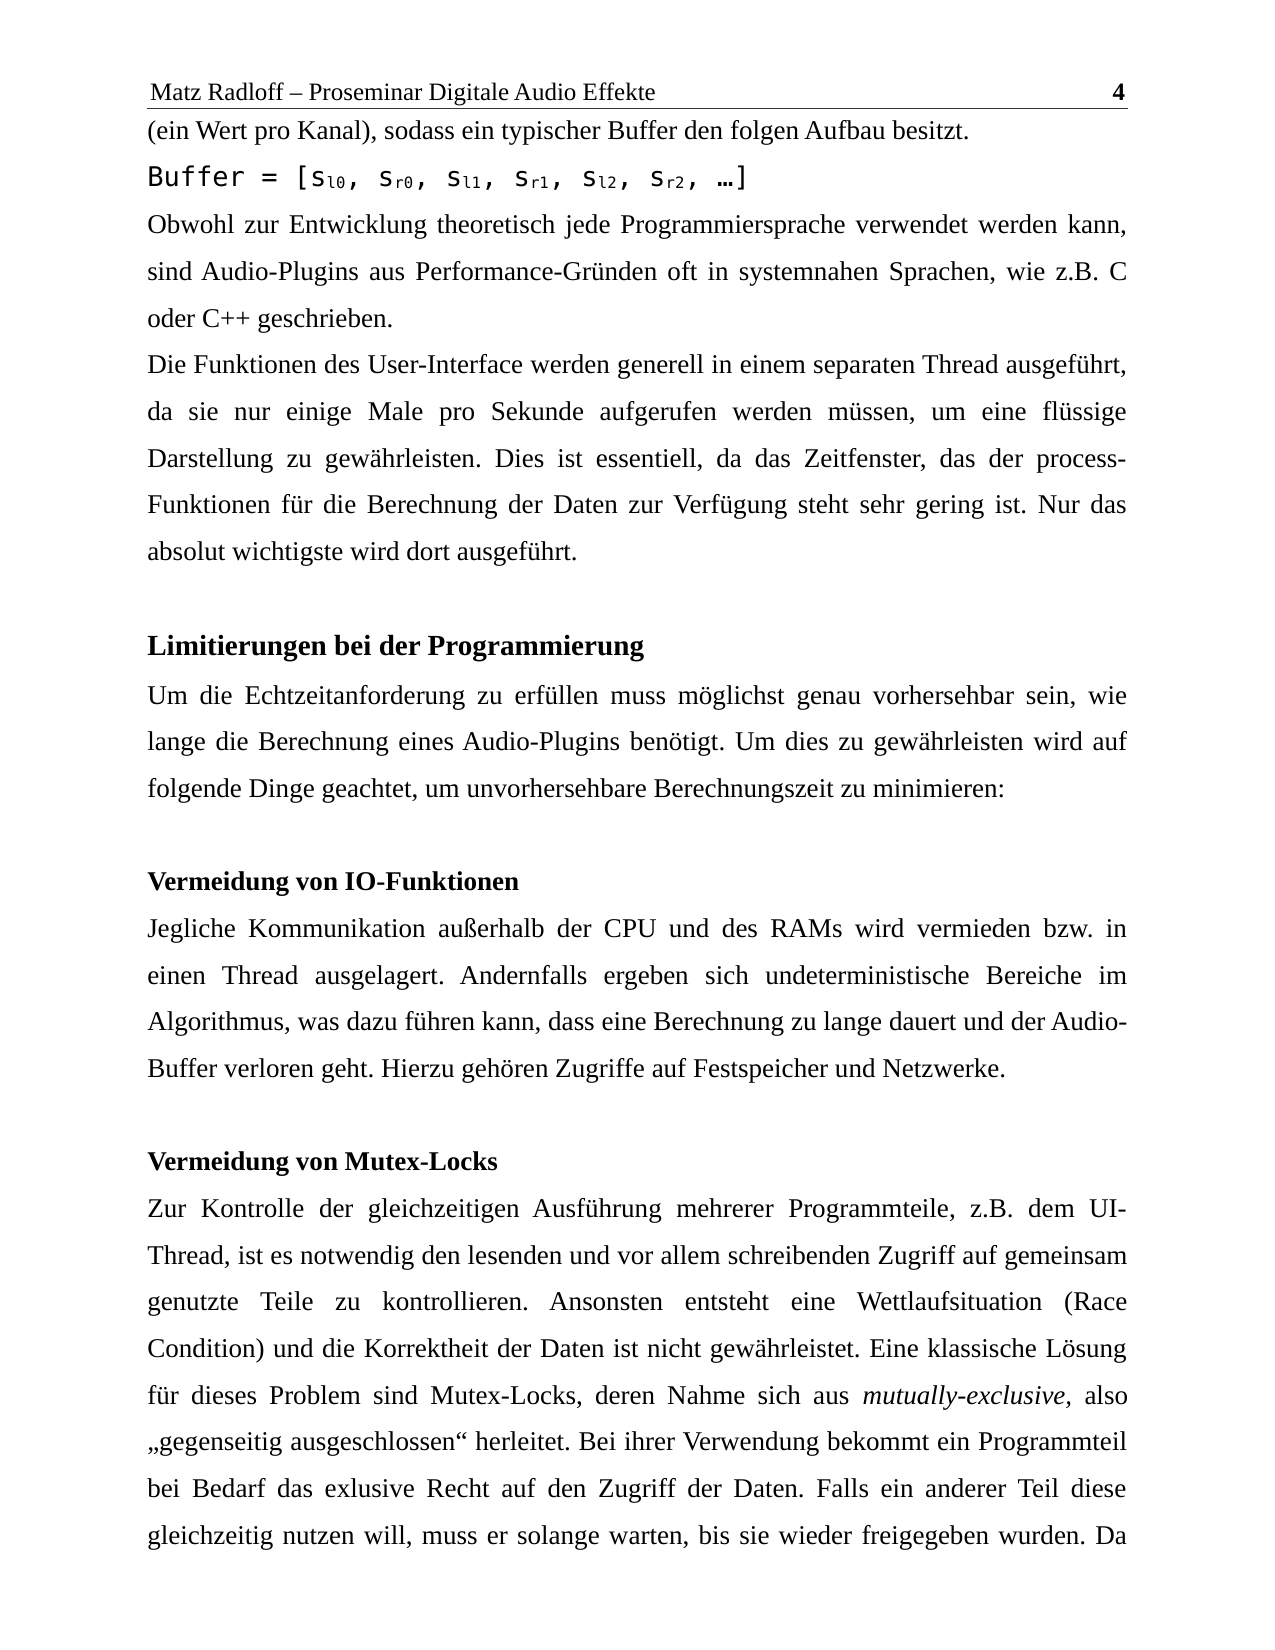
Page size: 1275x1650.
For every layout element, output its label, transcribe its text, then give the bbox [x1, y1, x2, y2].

text Limitierungen bei der Programmierung [147, 628, 1128, 662]
text Buffer = [sl0, sr0, sl1, sr1, sl2, sr2, …] [147, 161, 1128, 193]
text Die Funktionen des User-Interface werden generell in einem separaten Thread ausgeführt, da sie nur einige Male pro Sekunde aufgerufen werden müssen, um eine flüssige Darstellung zu gewährleisten. Dies ist essentiell, da das Zeitfenster, das der process-Funktionen für die Berechnung der Daten zur Verfügung steht sehr gering ist. Nur das absolut wichtigste wird dort ausgeführt. [147, 348, 1128, 566]
text (ein Wert pro Kanal), sodass ein typischer Buffer den folgen Aufbau besitzt. [147, 114, 1128, 146]
text Vermeidung von Mutex-Locks [147, 1145, 1128, 1177]
text Um die Echtzeitanforderung zu erfüllen muss möglichst genau vorhersehbar sein, wie lange die Berechnung eines Audio-Plugins benötigt. Um dies zu gewährleisten wird auf folgende Dinge geachtet, um unvorhersehbare Berechnungszeit zu minimieren: [147, 679, 1128, 803]
text Obwohl zur Entwicklung theoretisch jede Programmiersprache verwendet werden kann, sind Audio-Plugins aus Performance-Gründen oft in systemnahen Sprachen, wie z.B. C oder C++ geschrieben. [147, 208, 1128, 333]
text Zur Kontrolle der gleichzeitigen Ausführung mehrerer Programmteile, z.B. dem UI-Thread, ist es notwendig den lesenden und vor allem schreibenden Zugriff auf gemeinsam genutzte Teile zu kontrollieren. Ansonsten entsteht eine Wettlaufsituation (Race Condition) und die Korrektheit der Daten ist nicht gewährleistet. Eine klassische Lösung für dieses Problem sind Mutex-Locks, deren Nahme sich aus mutually-exclusive, also „gegenseitig ausgeschlossen“ herleitet. Bei ihrer Verwendung bekommt ein Programmteil bei Bedarf das exlusive Recht auf den Zugriff der Daten. Falls ein anderer Teil diese gleichzeitig nutzen will, muss er solange warten, bis sie wieder freigegeben wurden. Da [147, 1192, 1128, 1550]
text Vermeidung von IO-Funktionen [147, 865, 1128, 897]
text Jegliche Kommunikation außerhalb der CPU und des RAMs wird vermieden bzw. in einen Thread ausgelagert. Andernfalls ergeben sich undeterministische Bereiche im Algorithmus, was dazu führen kann, dass eine Berechnung zu lange dauert und der Audio-Buffer verloren geht. Hierzu gehören Zugriffe auf Festspeicher und Netzwerke. [147, 912, 1128, 1083]
